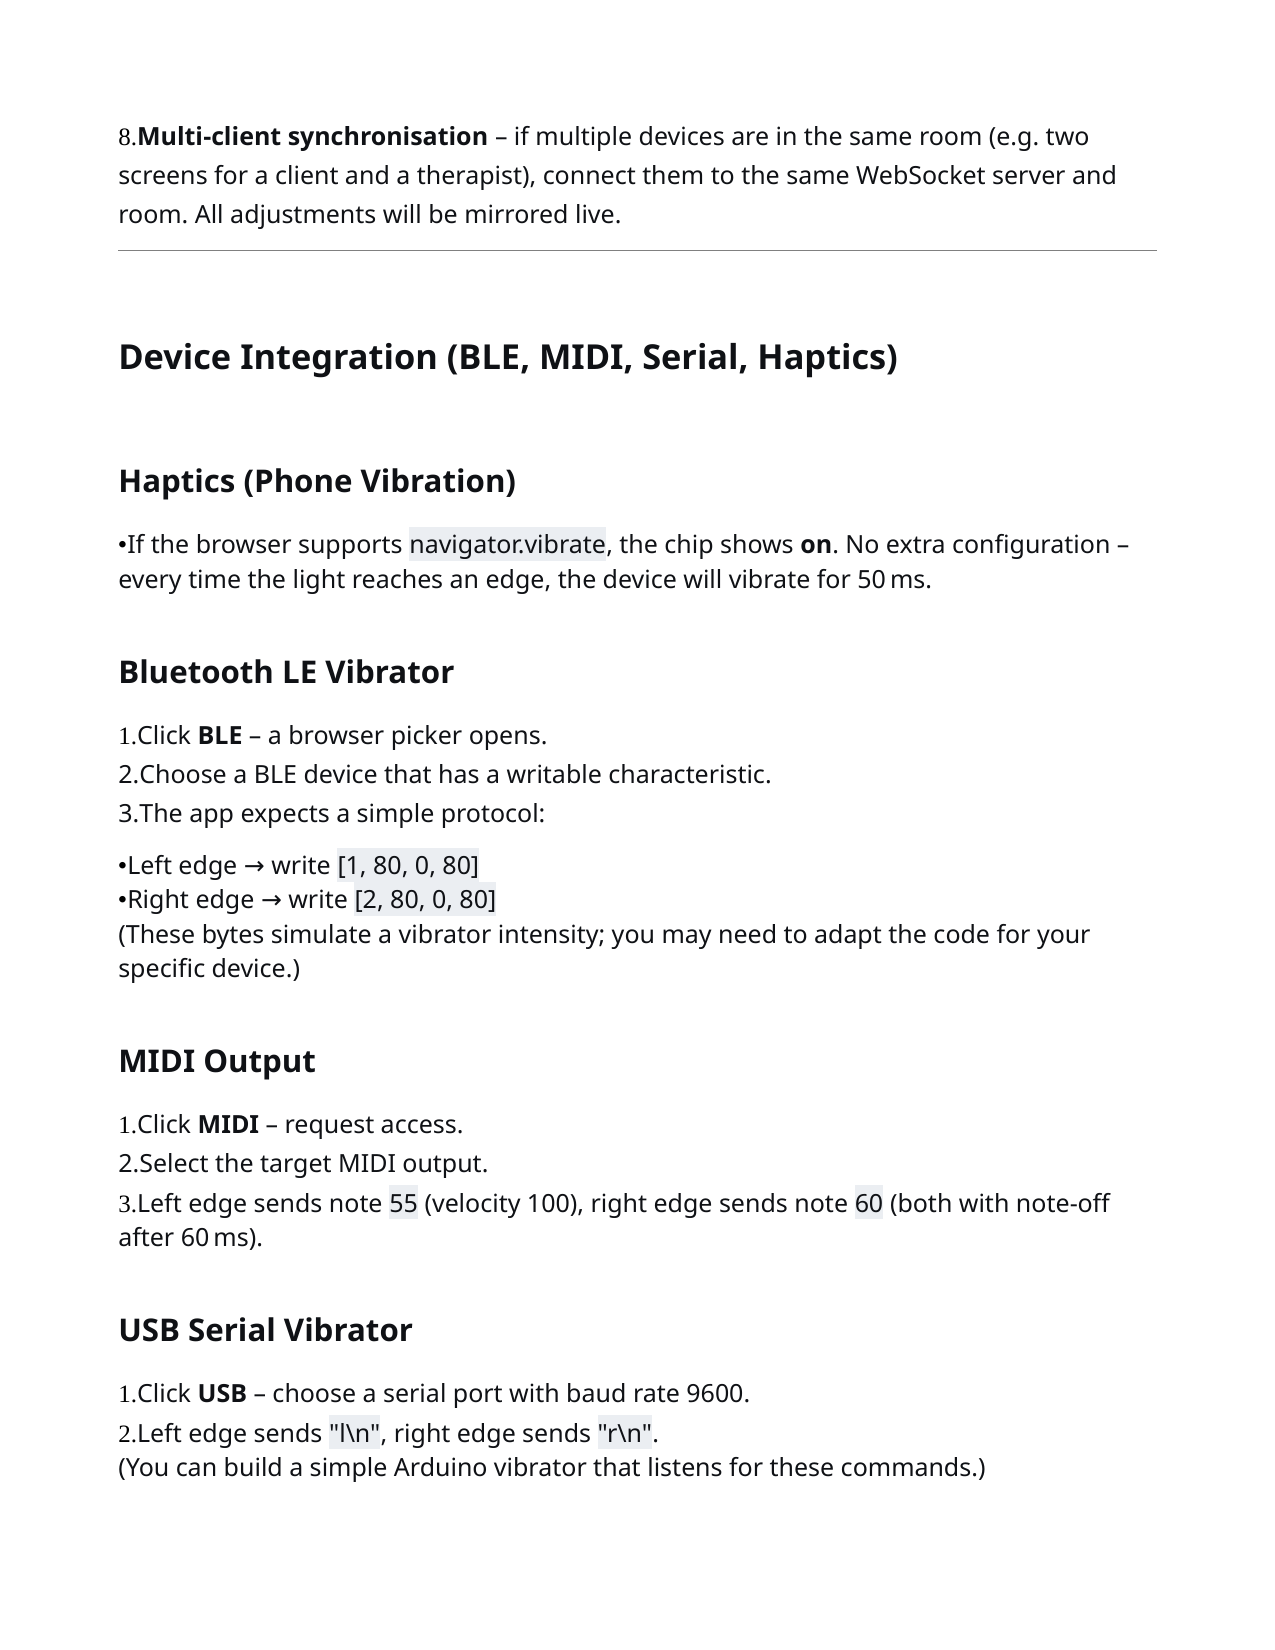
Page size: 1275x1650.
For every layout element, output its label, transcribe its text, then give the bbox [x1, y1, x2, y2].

list Choose a BLE device that has a writable characteristic. [118, 757, 1157, 791]
list If the browser supports navigator.vibrate, the chip shows on. No extra configuration – every time the light reaches an edge, the device will vibrate for 50 ms. [118, 527, 1157, 596]
subtitle USB Serial Vibrator [118, 1304, 1157, 1351]
list Click USB – choose a serial port with baud rate 9600. [118, 1376, 1157, 1410]
list Left edge sends note 55 (velocity 100), right edge sends note 60 (both with note‑off after 60 ms). [118, 1185, 1157, 1254]
list Click BLE – a browser picker opens. [118, 717, 1157, 751]
subtitle MIDI Output [118, 1035, 1157, 1082]
subtitle Device Integration (BLE, MIDI, Serial, Haptics) [118, 330, 1157, 380]
list Left edge → write [1, 80, 0, 80] [118, 847, 1157, 882]
list Right edge → write [2, 80, 0, 80] (These bytes simulate a vibrator intensity; you may need to adapt the code for your specific device.) [118, 882, 1157, 985]
list Select the target MIDI output. [118, 1146, 1157, 1180]
list Multi‑client synchronisation – if multiple devices are in the same room (e.g. two screens for a client and a therapist), connect them to the same WebSocket server and room. All adjustments will be mirrored live. [118, 118, 1157, 231]
subtitle Bluetooth LE Vibrator [118, 646, 1157, 692]
subtitle Haptics (Phone Vibration) [118, 455, 1157, 502]
list Click MIDI – request access. [118, 1107, 1157, 1141]
list Left edge sends "l\n", right edge sends "r\n". (You can build a simple Arduino vibrator that listens for these commands.) [118, 1415, 1157, 1484]
list The app expects a simple protocol: [118, 796, 1157, 830]
